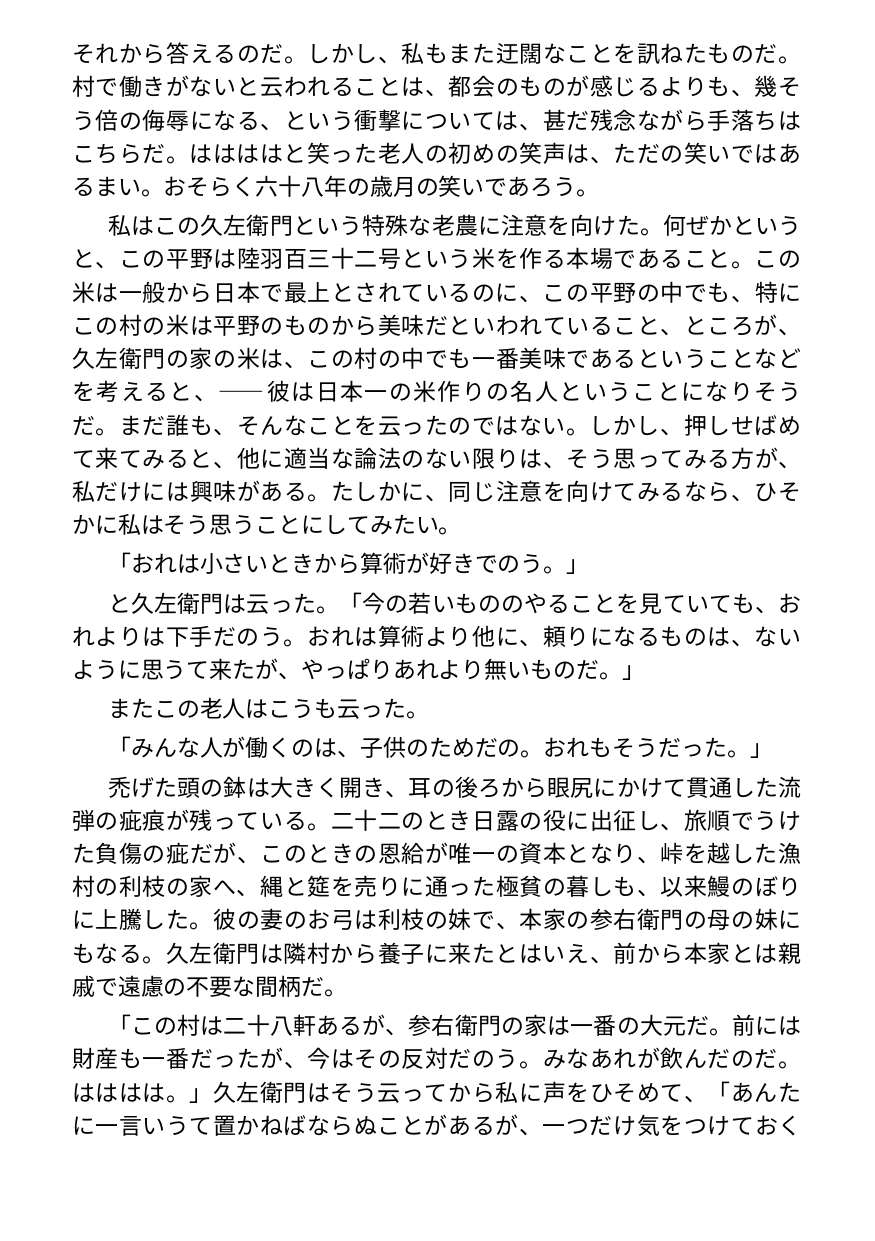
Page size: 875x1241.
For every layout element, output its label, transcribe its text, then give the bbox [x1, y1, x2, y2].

text 「この村は二十八軒あるが、参右衛門の家は一番の大元だ。前には財産も一番だったが、今はその反対だのう。みなあれが飲んだのだ。はははは。」久左衛門はそう云ってから私に声をひそめて、「あんたに一言いうて置かねばならぬことがあるが、一つだけ気をつけておく [72, 1008, 802, 1141]
text 「おれは小さいときから算術が好きでのう。」 [72, 546, 802, 579]
text 「みんな人が働くのは、子供のためだの。おれもそうだった。」 [72, 730, 802, 763]
text それから答えるのだ。しかし、私もまた迂闊なことを訊ねたものだ。村で働きがないと云われることは、都会のものが感じるよりも、幾そう倍の侮辱になる、という衝撃については、甚だ残念ながら手落ちはこちらだ。ははははと笑った老人の初めの笑声は、ただの笑いではあるまい。おそらく六十八年の歳月の笑いであろう。 [72, 36, 802, 202]
text またこの老人はこうも云った。 [72, 691, 802, 724]
text と久左衛門は云った。「今の若いもののやることを見ていても、おれよりは下手だのう。おれは算術より他に、頼りになるものは、ないように思うて来たが、やっぱりあれより無いものだ。」 [72, 586, 802, 685]
text 禿げた頭の鉢は大きく開き、耳の後ろから眼尻にかけて貫通した流弾の疵痕が残っている。二十二のとき日露の役に出征し、旅順でうけた負傷の疵だが、このときの恩給が唯一の資本となり、峠を越した漁村の利枝の家へ、縄と筵を売りに通った極貧の暮しも、以来鰻のぼりに上騰した。彼の妻のお弓は利枝の妹で、本家の参右衛門の母の妹にもなる。久左衛門は隣村から養子に来たとはいえ、前から本家とは親戚で遠慮の不要な間柄だ。 [72, 769, 802, 1002]
text 私はこの久左衛門という特殊な老農に注意を向けた。何ぜかというと、この平野は陸羽百三十二号という米を作る本場であること。この米は一般から日本で最上とされているのに、この平野の中でも、特にこの村の米は平野のものから美味だといわれていること、ところが、久左衛門の家の米は、この村の中でも一番美味であるということなどを考えると、――彼は日本一の米作りの名人ということになりそうだ。まだ誰も、そんなことを云ったのではない。しかし、押しせばめて来てみると、他に適当な論法のない限りは、そう思ってみる方が、私だけには興味がある。たしかに、同じ注意を向けてみるなら、ひそかに私はそう思うことにしてみたい。 [72, 208, 802, 540]
